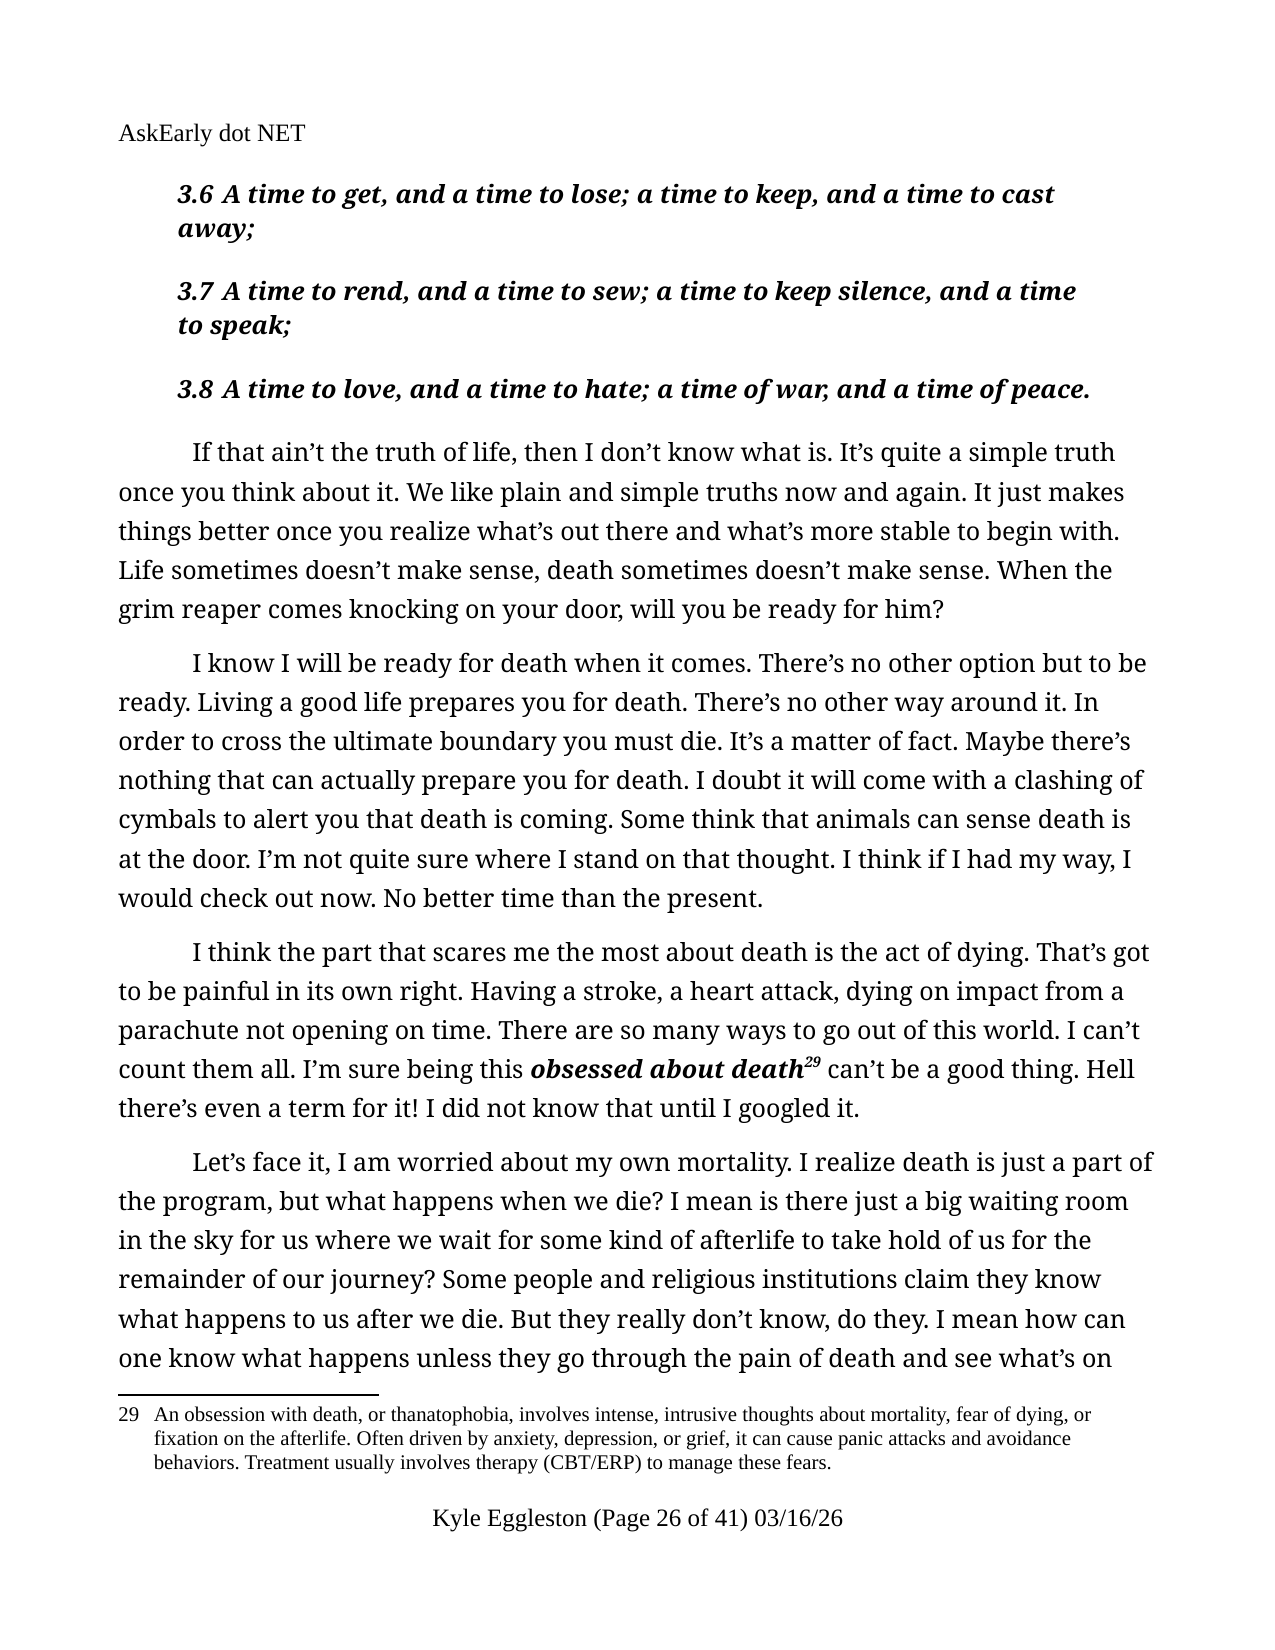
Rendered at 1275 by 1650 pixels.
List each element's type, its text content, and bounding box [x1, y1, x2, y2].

text An obsession with death, or thanatophobia, involves intense, intrusive thoughts about mortality, fear of dying, or fixation on the afterlife. Often driven by anxiety, depression, or grief, it can cause panic attacks and avoidance behaviors. Treatment usually involves therapy (CBT/ERP) to manage these fears. [118, 1401, 1157, 1474]
text 3.6 A time to get, and a time to lose; a time to keep, and a time to cast away; [177, 176, 1098, 244]
text If that ain’t the truth of life, then I don’t know what is. It’s quite a simple truth once you think about it. We like plain and simple truths now and again. It just makes things better once you realize what’s out there and what’s more stable to begin with. Life sometimes doesn’t make sense, death sometimes doesn’t make sense. When the grim reaper comes knocking on your door, will you be ready for him? [118, 435, 1157, 626]
text Let’s face it, I am worried about my own mortality. I realize death is just a part of the program, but what happens when we die? I mean is there just a big waiting room in the sky for us where we wait for some kind of afterlife to take hold of us for the remainder of our journey? Some people and religious institutions claim they know what happens to us after we die. But they really don’t know, do they. I mean how can one know what happens unless they go through the pain of death and see what’s on [118, 1145, 1157, 1374]
text 3.8 A time to love, and a time to hate; a time of war, and a time of peace. [177, 372, 1098, 406]
text I think the part that scares me the most about death is the act of dying. That’s got to be painful in its own right. Having a stroke, a heart attack, dying on impact from a parachute not opening on time. There are so many ways to go out of this world. I can’t count them all. I’m sure being this obsessed about death can’t be a good thing. Hell there’s even a term for it! I did not know that until I googled it. [118, 934, 1157, 1125]
text 3.7 A time to rend, and a time to sew; a time to keep silence, and a time to speak; [177, 274, 1098, 342]
text I know I will be ready for death when it comes. There’s no other option but to be ready. Living a good life prepares you for death. There’s no other way around it. In order to cross the ultimate boundary you must die. It’s a matter of fact. Maybe there’s nothing that can actually prepare you for death. I doubt it will come with a clashing of cymbals to alert you that death is coming. Some think that animals can sense death is at the door. I’m not quite sure where I stand on that thought. I think if I had my way, I would check out now. No better time than the present. [118, 646, 1157, 914]
